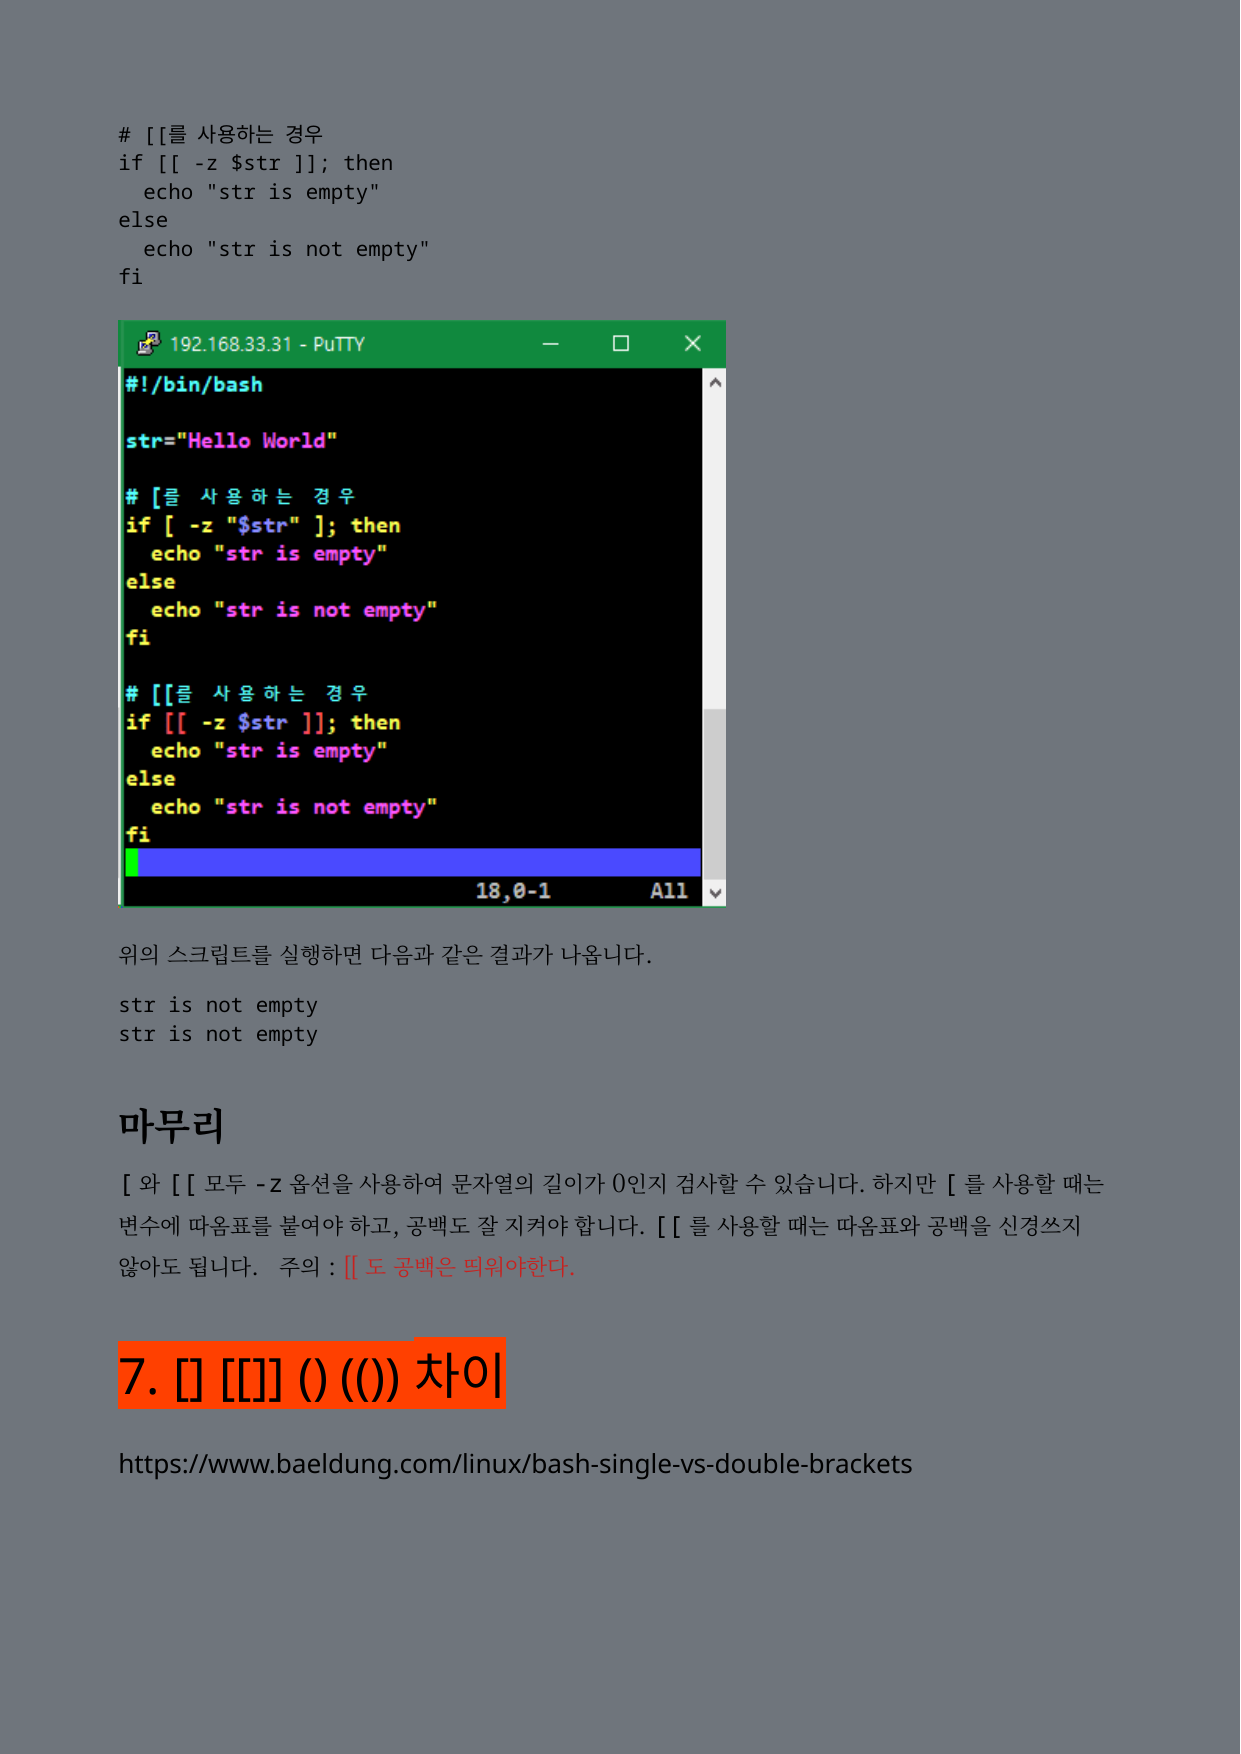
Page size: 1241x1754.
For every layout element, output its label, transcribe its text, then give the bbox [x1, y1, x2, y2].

text https://www.baeldung.com/linux/bash-single-vs-double-brackets [118, 1445, 1122, 1481]
text str is not empty [118, 1019, 1122, 1047]
text if [[ -z $str ]]; then [118, 148, 1122, 177]
text echo "str is not empty" [118, 234, 1122, 262]
text else [118, 205, 1122, 234]
text str is not empty [118, 991, 1122, 1019]
text echo "str is empty" [118, 177, 1122, 205]
text fi [118, 262, 1122, 291]
text 7. [] [[]] () (()) 차이 [118, 1337, 1122, 1409]
text 위의 스크립트를 실행하면 다음과 같은 결과가 나옵니다. [118, 935, 1122, 971]
text [ 와 [[ 모두 -z 옵션을 사용하여 문자열의 길이가 0인지 검사할 수 있습니다. 하지만 [ 를 사용할 때는 변수에 따옴표를 붙여야 하고, 공백도 잘 지켜야 합니다. [[ 를 사용할 때는 따옴표와 공백을 신경쓰지 않아도 됩니다. 주의 : [[ 도 공백은 띄워야한다. [118, 1164, 1122, 1283]
picture [118, 320, 726, 908]
text # [[를 사용하는 경우 [118, 118, 1122, 148]
subtitle 마무리 [118, 1098, 1122, 1152]
